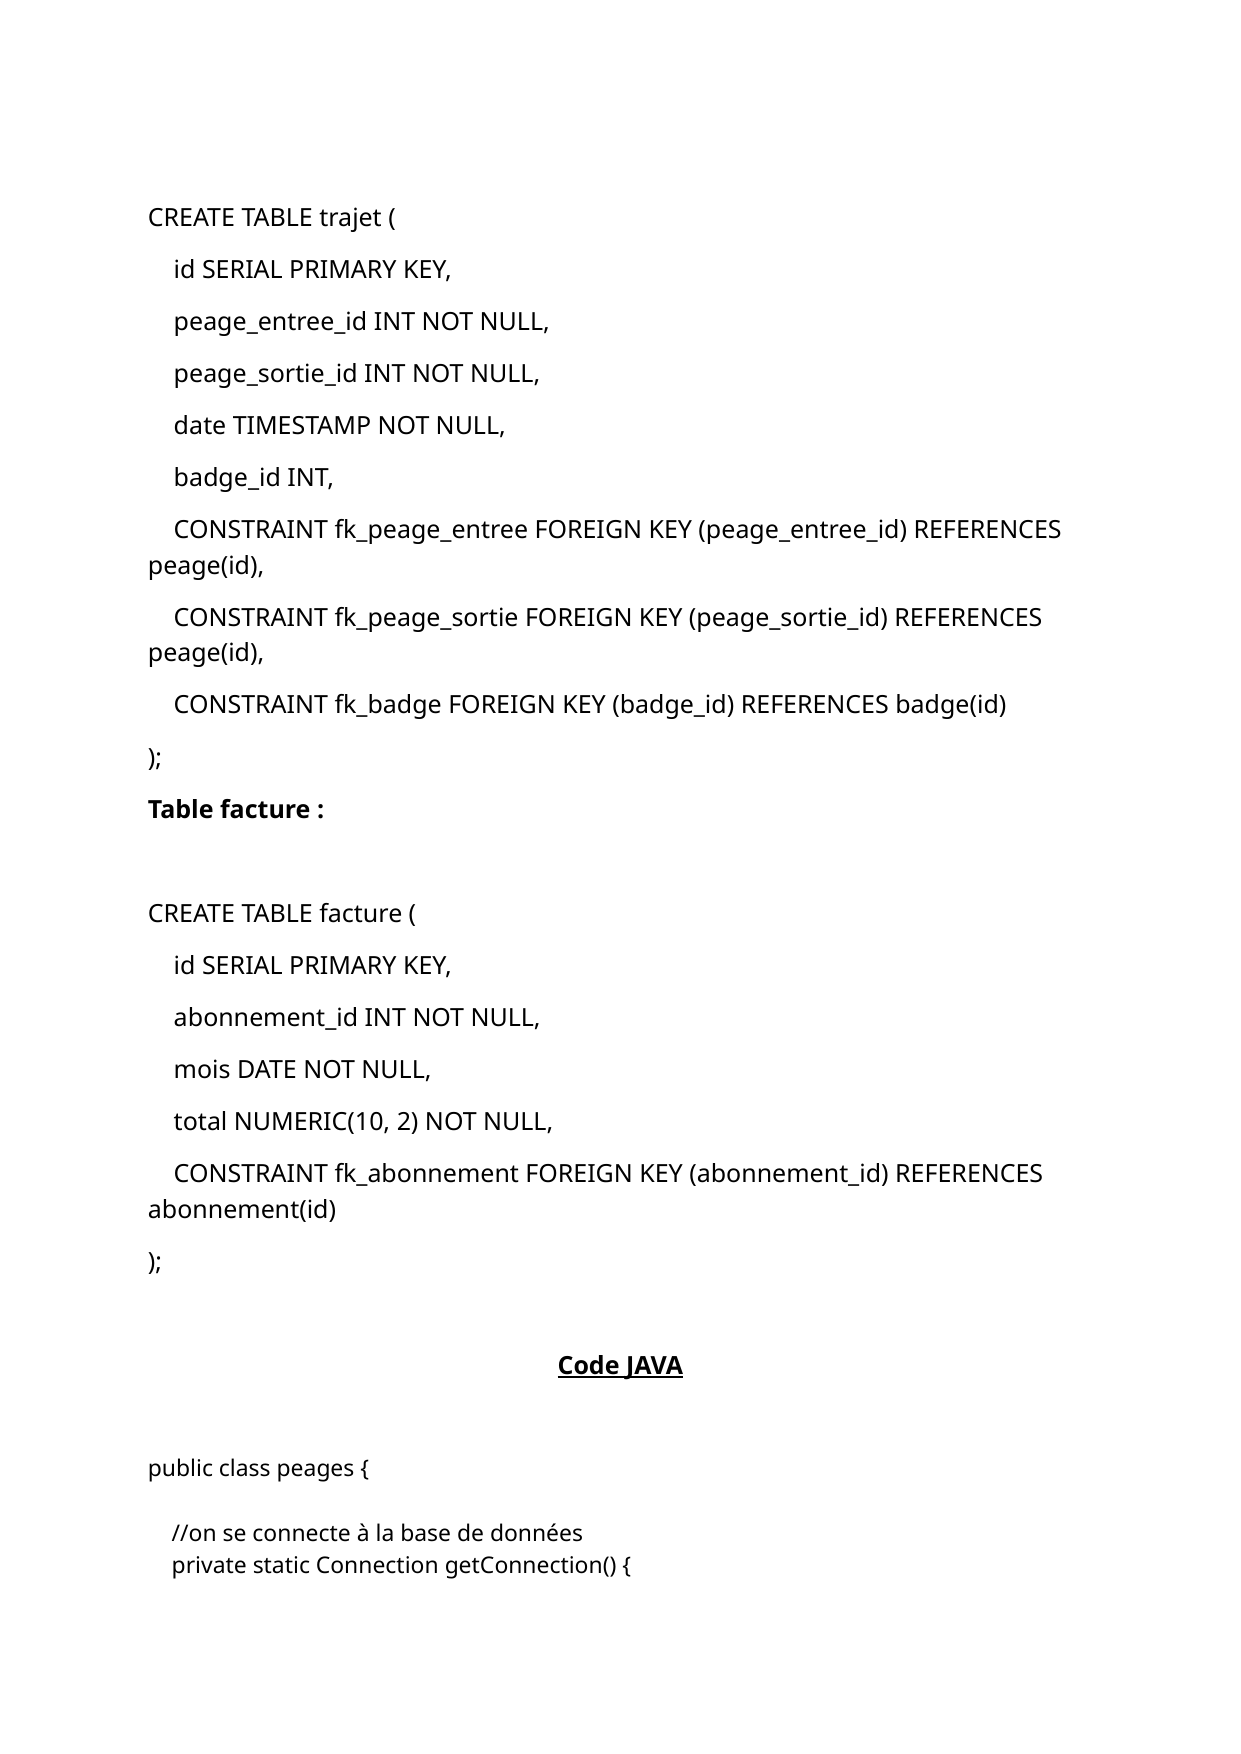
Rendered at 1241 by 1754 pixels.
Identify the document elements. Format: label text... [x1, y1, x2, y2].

text CONSTRAINT fk_badge FOREIGN KEY (badge_id) REFERENCES badge(id) [148, 687, 1093, 721]
text badge_id INT, [148, 460, 1093, 494]
text id SERIAL PRIMARY KEY, [148, 948, 1093, 982]
text ); [148, 739, 1093, 773]
text peage_entree_id INT NOT NULL, [148, 304, 1093, 338]
text CONSTRAINT fk_peage_sortie FOREIGN KEY (peage_sortie_id) REFERENCES peage(id), [148, 600, 1093, 669]
text date TIMESTAMP NOT NULL, [148, 408, 1093, 442]
text CONSTRAINT fk_peage_entree FOREIGN KEY (peage_entree_id) REFERENCES peage(id), [148, 512, 1093, 582]
text abonnement_id INT NOT NULL, [148, 1000, 1093, 1034]
text ); [148, 1243, 1093, 1277]
text peage_sortie_id INT NOT NULL, [148, 356, 1093, 390]
text Table facture : [148, 791, 1093, 825]
text public class peages { //on se connecte à la base de données private static Connection getConnection() { [148, 1452, 1093, 1581]
text CONSTRAINT fk_abonnement FOREIGN KEY (abonnement_id) REFERENCES abonnement(id) [148, 1156, 1093, 1225]
text total NUMERIC(10, 2) NOT NULL, [148, 1104, 1093, 1138]
text CREATE TABLE facture ( [148, 896, 1093, 929]
text id SERIAL PRIMARY KEY, [148, 252, 1093, 286]
text Code JAVA [148, 1348, 1093, 1382]
text mois DATE NOT NULL, [148, 1052, 1093, 1086]
text CREATE TABLE trajet ( [148, 200, 1093, 234]
